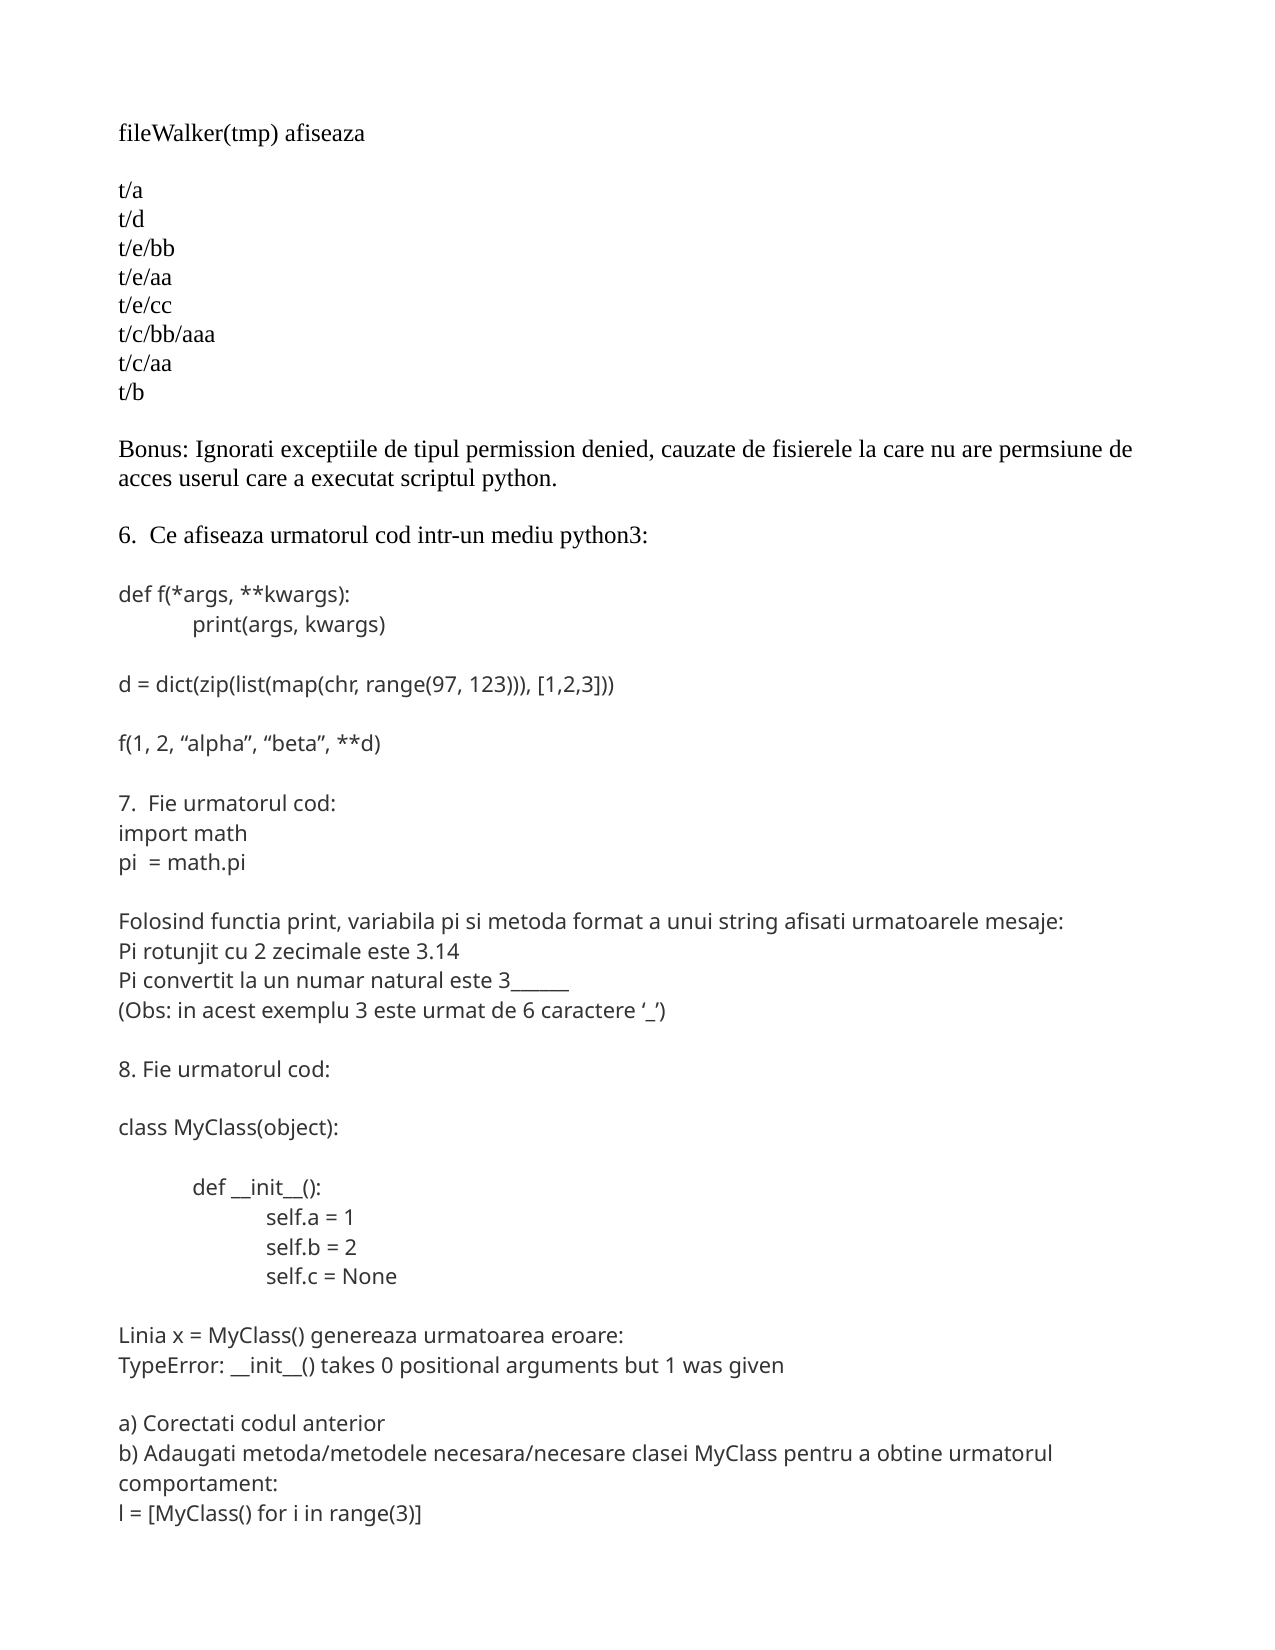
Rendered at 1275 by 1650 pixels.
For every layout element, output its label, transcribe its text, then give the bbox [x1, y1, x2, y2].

text fileWalker(tmp) afiseaza [118, 118, 1157, 147]
text print(args, kwargs) [118, 609, 1157, 639]
text t/e/aa [118, 262, 1157, 291]
text 6. Ce afiseaza urmatorul cod intr-un mediu python3: [118, 521, 1157, 549]
text l = [MyClass() for i in range(3)] [118, 1497, 1157, 1527]
text a) Corectati codul anterior [118, 1408, 1157, 1438]
text 7. Fie urmatorul cod: [118, 788, 1157, 817]
text Pi rotunjit cu 2 zecimale este 3.14 [118, 936, 1157, 965]
text t/b [118, 377, 1157, 406]
text TypeError: __init__() takes 0 positional arguments but 1 was given [118, 1349, 1157, 1379]
text t/a [118, 176, 1157, 204]
text Bonus: Ignorati exceptiile de tipul permission denied, cauzate de fisierele la care nu are permsiune de acces userul care a executat scriptul python. [118, 434, 1157, 492]
text Pi convertit la un numar natural este 3______ [118, 965, 1157, 995]
text def f(*args, **kwargs): [118, 579, 1157, 609]
text self.c = None [118, 1261, 1157, 1291]
text d = dict(zip(list(map(chr, range(97, 123))), [1,2,3])) [118, 668, 1157, 698]
text t/e/bb [118, 233, 1157, 262]
text Folosind functia print, variabila pi si metoda format a unui string afisati urmatoarele mesaje: [118, 906, 1157, 936]
text self.a = 1 [118, 1202, 1157, 1231]
text (Obs: in acest exemplu 3 este urmat de 6 caractere ‘_’) [118, 995, 1157, 1025]
text class MyClass(object): [118, 1112, 1157, 1142]
text b) Adaugati metoda/metodele necesara/necesare clasei MyClass pentru a obtine urmatorul comportament: [118, 1438, 1157, 1497]
text f(1, 2, “alpha”, “beta”, **d) [118, 728, 1157, 758]
text 8. Fie urmatorul cod: [118, 1054, 1157, 1083]
text pi = math.pi [118, 847, 1157, 877]
text t/e/cc [118, 291, 1157, 319]
text Linia x = MyClass() genereaza urmatoarea eroare: [118, 1320, 1157, 1349]
text self.b = 2 [118, 1231, 1157, 1261]
text import math [118, 817, 1157, 847]
text t/c/aa [118, 348, 1157, 377]
text t/c/bb/aaa [118, 319, 1157, 348]
text t/d [118, 204, 1157, 233]
text def __init__(): [118, 1172, 1157, 1202]
